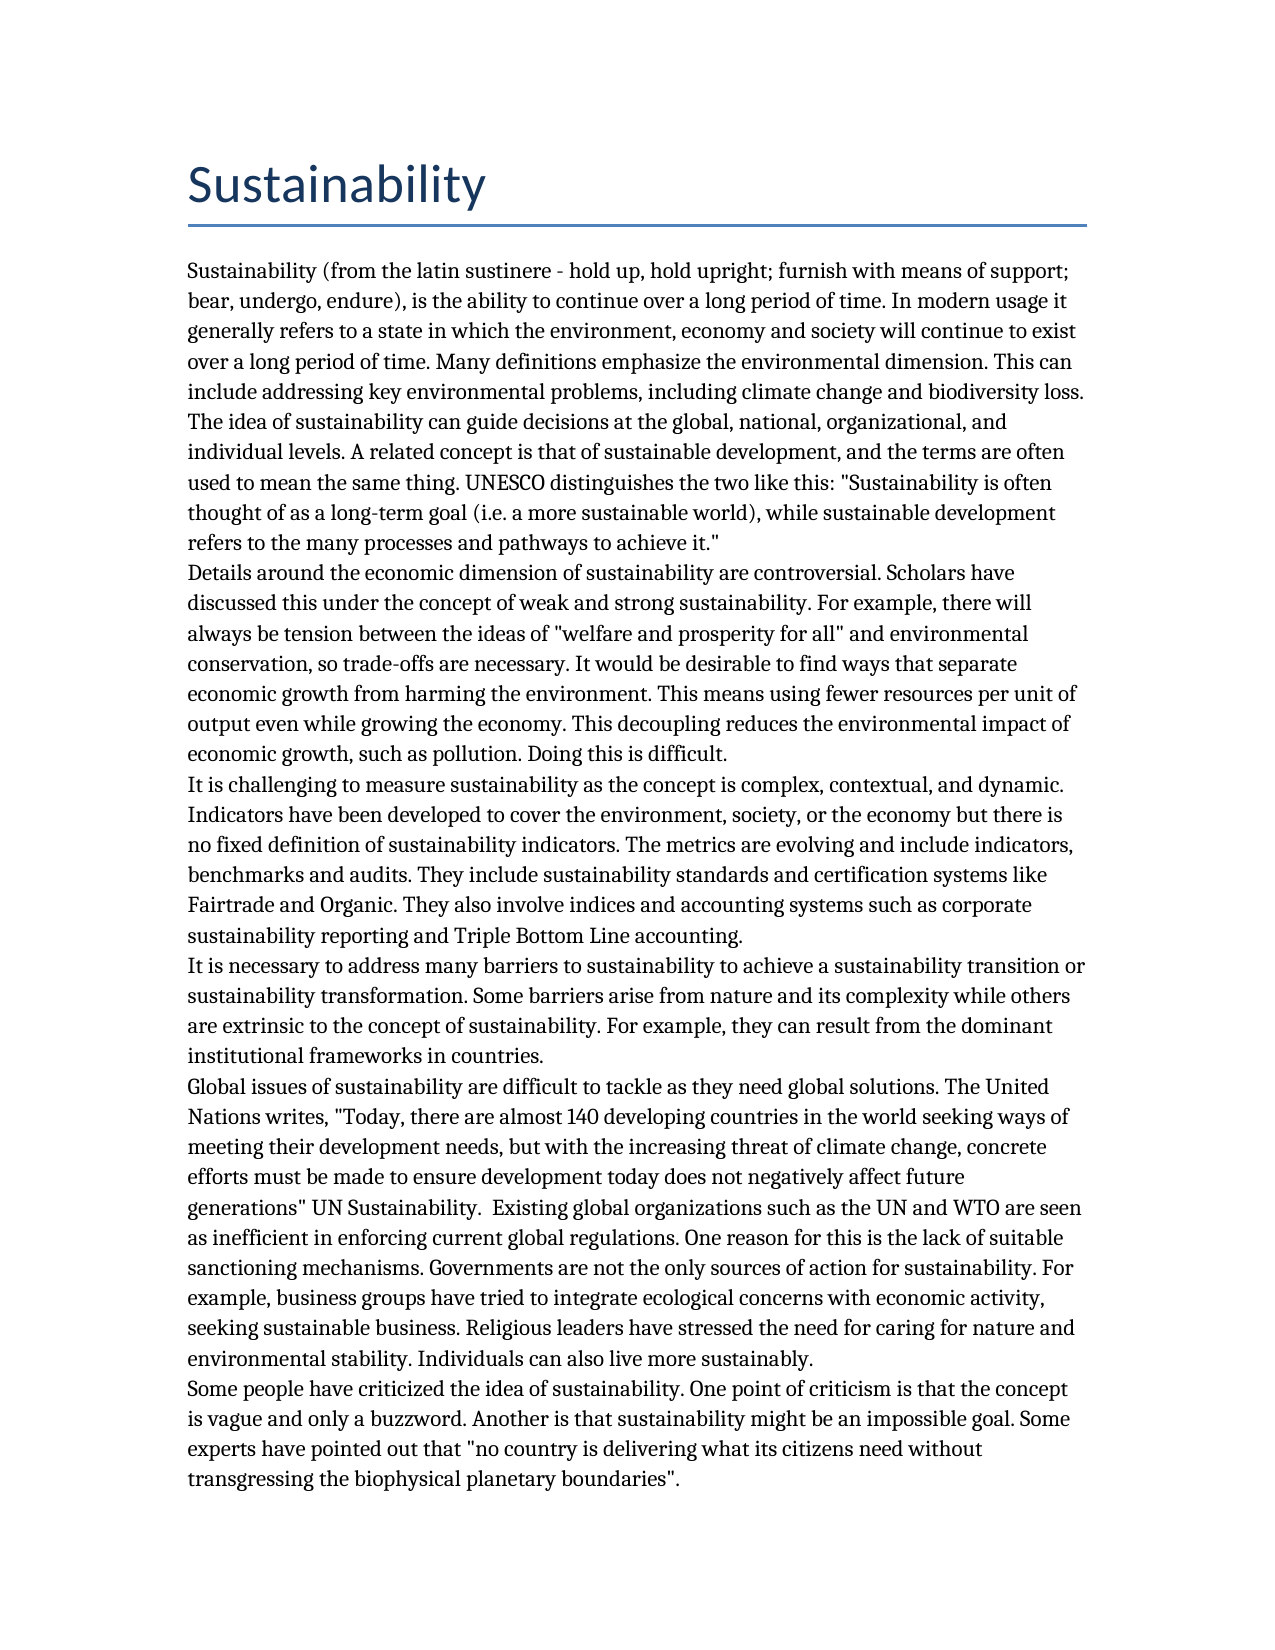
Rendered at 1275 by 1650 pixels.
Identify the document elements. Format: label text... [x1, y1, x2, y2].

title Sustainability [187, 150, 1087, 227]
text Sustainability (from the latin sustinere - hold up, hold upright; furnish with means of support; bear, undergo, endure), is the ability to continue over a long period of time. In modern usage it generally refers to a state in which the environment, economy and society will continue to exist over a long period of time. Many definitions emphasize the environmental dimension. This can include addressing key environmental problems, including climate change and biodiversity loss. The idea of sustainability can guide decisions at the global, national, organizational, and individual levels. A related concept is that of sustainable development, and the terms are often used to mean the same thing. UNESCO distinguishes the two like this: "Sustainability is often thought of as a long-term goal (i.e. a more sustainable world), while sustainable development refers to the many processes and pathways to achieve it." Details around the economic dimension of sustainability are controversial. Scholars have discussed this under the concept of weak and strong sustainability. For example, there will always be tension between the ideas of "welfare and prosperity for all" and environmental conservation, so trade-offs are necessary. It would be desirable to find ways that separate economic growth from harming the environment. This means using fewer resources per unit of output even while growing the economy. This decoupling reduces the environmental impact of economic growth, such as pollution. Doing this is difficult. It is challenging to measure sustainability as the concept is complex, contextual, and dynamic. Indicators have been developed to cover the environment, society, or the economy but there is no fixed definition of sustainability indicators. The metrics are evolving and include indicators, benchmarks and audits. They include sustainability standards and certification systems like Fairtrade and Organic. They also involve indices and accounting systems such as corporate sustainability reporting and Triple Bottom Line accounting. It is necessary to address many barriers to sustainability to achieve a sustainability transition or sustainability transformation. Some barriers arise from nature and its complexity while others are extrinsic to the concept of sustainability. For example, they can result from the dominant institutional frameworks in countries. Global issues of sustainability are difficult to tackle as they need global solutions. The United Nations writes, "Today, there are almost 140 developing countries in the world seeking ways of meeting their development needs, but with the increasing threat of climate change, concrete efforts must be made to ensure development today does not negatively affect future generations" UN Sustainability. Existing global organizations such as the UN and WTO are seen as inefficient in enforcing current global regulations. One reason for this is the lack of suitable sanctioning mechanisms. Governments are not the only sources of action for sustainability. For example, business groups have tried to integrate ecological concerns with economic activity, seeking sustainable business. Religious leaders have stressed the need for caring for nature and environmental stability. Individuals can also live more sustainably. Some people have criticized the idea of sustainability. One point of criticism is that the concept is vague and only a buzzword. Another is that sustainability might be an impossible goal. Some experts have pointed out that "no country is delivering what its citizens need without transgressing the biophysical planetary boundaries". [187, 258, 1087, 1492]
